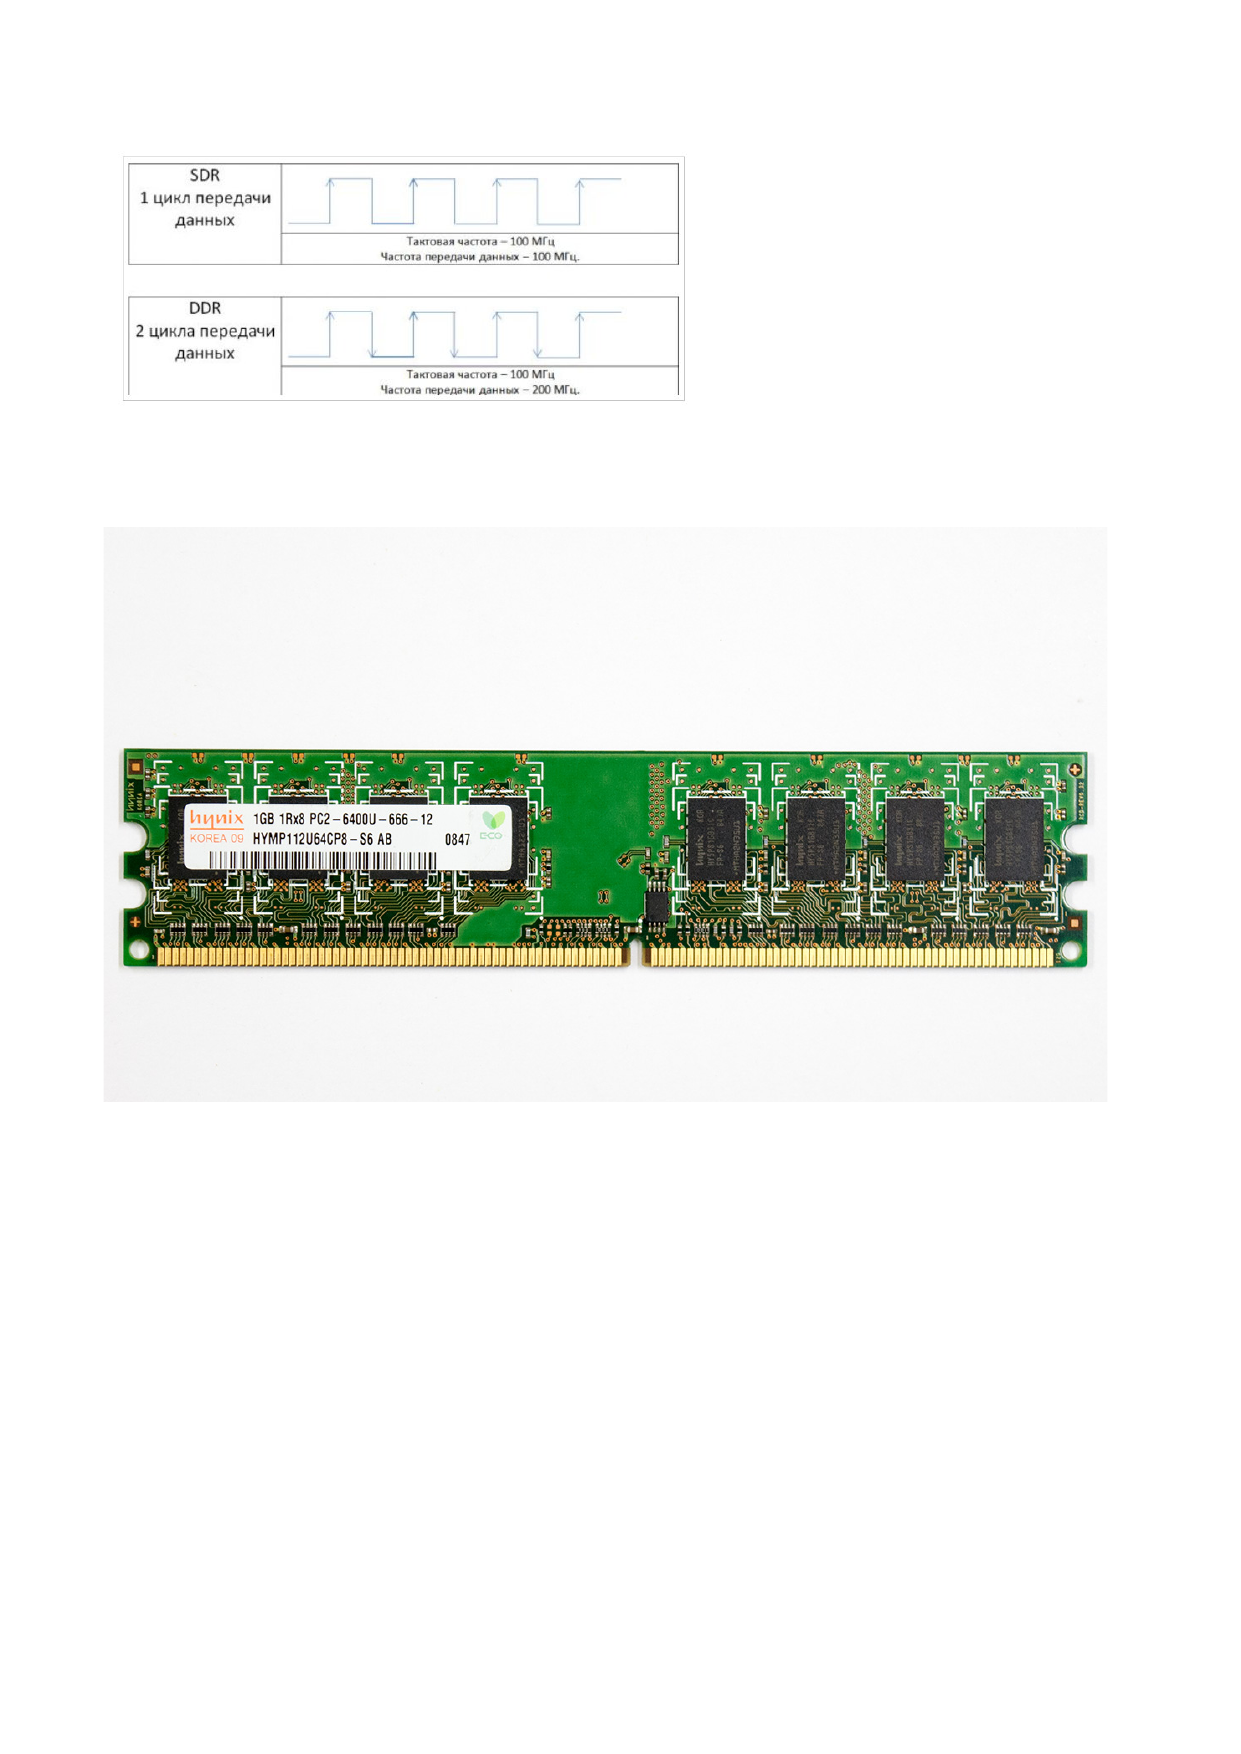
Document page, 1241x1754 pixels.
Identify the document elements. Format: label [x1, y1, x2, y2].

picture [103, 527, 1108, 1102]
picture [118, 151, 693, 410]
